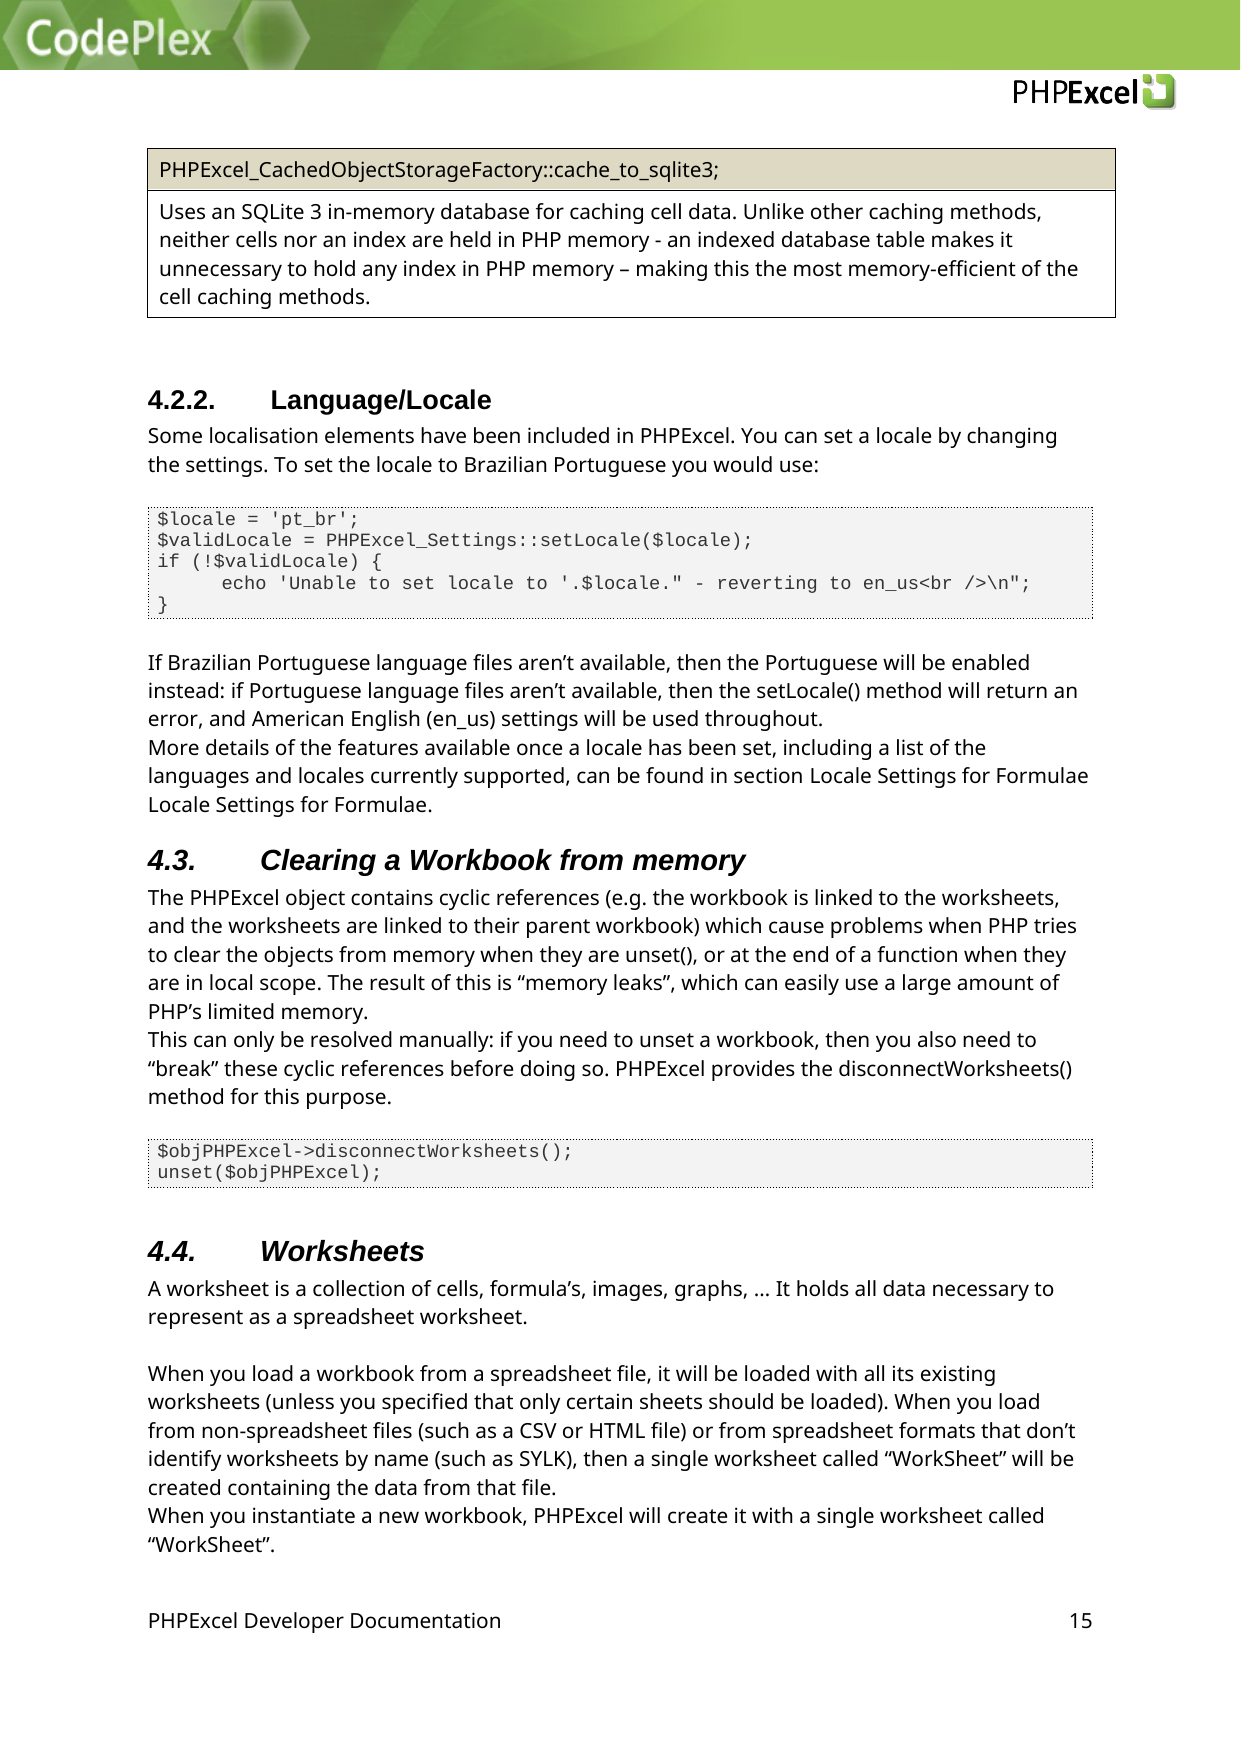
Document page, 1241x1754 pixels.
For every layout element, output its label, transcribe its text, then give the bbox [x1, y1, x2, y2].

text When you load a workbook from a spreadsheet file, it will be loaded with all its existing worksheets (unless you specified that only certain sheets should be loaded). When you load from non-spreadsheet files (such as a CSV or HTML file) or from spreadsheet formats that don’t identify worksheets by name (such as SYLK), then a single worksheet called “WorkSheet” will be created containing the data from that file. [148, 1359, 1093, 1501]
subtitle Worksheets [148, 1234, 1093, 1267]
text if (!$validLocale) { [148, 549, 1093, 570]
text A worksheet is a collection of cells, formula’s, images, graphs, … It holds all data necessary to represent as a spreadsheet worksheet. [148, 1274, 1093, 1331]
text unset($objPHPExcel); [148, 1160, 1093, 1188]
text The PHPExcel object contains cyclic references (e.g. the workbook is linked to the worksheets, and the worksheets are linked to their parent workbook) which cause problems when PHP tries to clear the objects from memory when they are unset(), or at the end of a function when they are in local scope. The result of this is “memory leaks”, which can easily use a large amount of PHP’s limited memory. [148, 883, 1093, 1025]
subtitle Language/Locale [148, 384, 1093, 415]
table_cell Uses an SQLite 3 in-memory database for caching cell data. Unlike other caching methods, neither cells nor an index are held in PHP memory - an indexed database table makes it unnecessary to hold any index in PHP memory – making this the most memory-efficient of the cell caching methods. [148, 191, 1115, 317]
text Some localisation elements have been included in PHPExcel. You can set a locale by changing the settings. To set the locale to Brazilian Portuguese you would use: [148, 421, 1093, 478]
text $validLocale = PHPExcel_Settings::setLocale($locale); [148, 528, 1093, 549]
text If Brazilian Portuguese language files aren’t available, then the Portuguese will be enabled instead: if Portuguese language files aren’t available, then the setLocale() method will return an error, and American English (en_us) settings will be used throughout. [148, 648, 1093, 733]
subtitle Clearing a Workbook from memory [148, 843, 1093, 877]
text echo 'Unable to set locale to '.$locale." - reverting to en_us<br />\n"; [148, 570, 1093, 592]
text } [148, 592, 1093, 619]
text $locale = 'pt_br'; [148, 507, 1093, 528]
text $objPHPExcel->disconnectWorksheets(); [148, 1139, 1093, 1160]
text This can only be resolved manually: if you need to unset a workbook, then you also need to “break” these cyclic references before doing so. PHPExcel provides the disconnectWorksheets() method for this purpose. [148, 1025, 1093, 1111]
table_cell PHPExcel_CachedObjectStorageFactory::cache_to_sqlite3; [148, 149, 1115, 189]
text More details of the features available once a locale has been set, including a list of the languages and locales currently supported, can be found in section 4.6.5 Locale Settings for Formulae. [148, 733, 1093, 818]
text When you instantiate a new workbook, PHPExcel will create it with a single worksheet called “WorkSheet”. [148, 1501, 1093, 1558]
